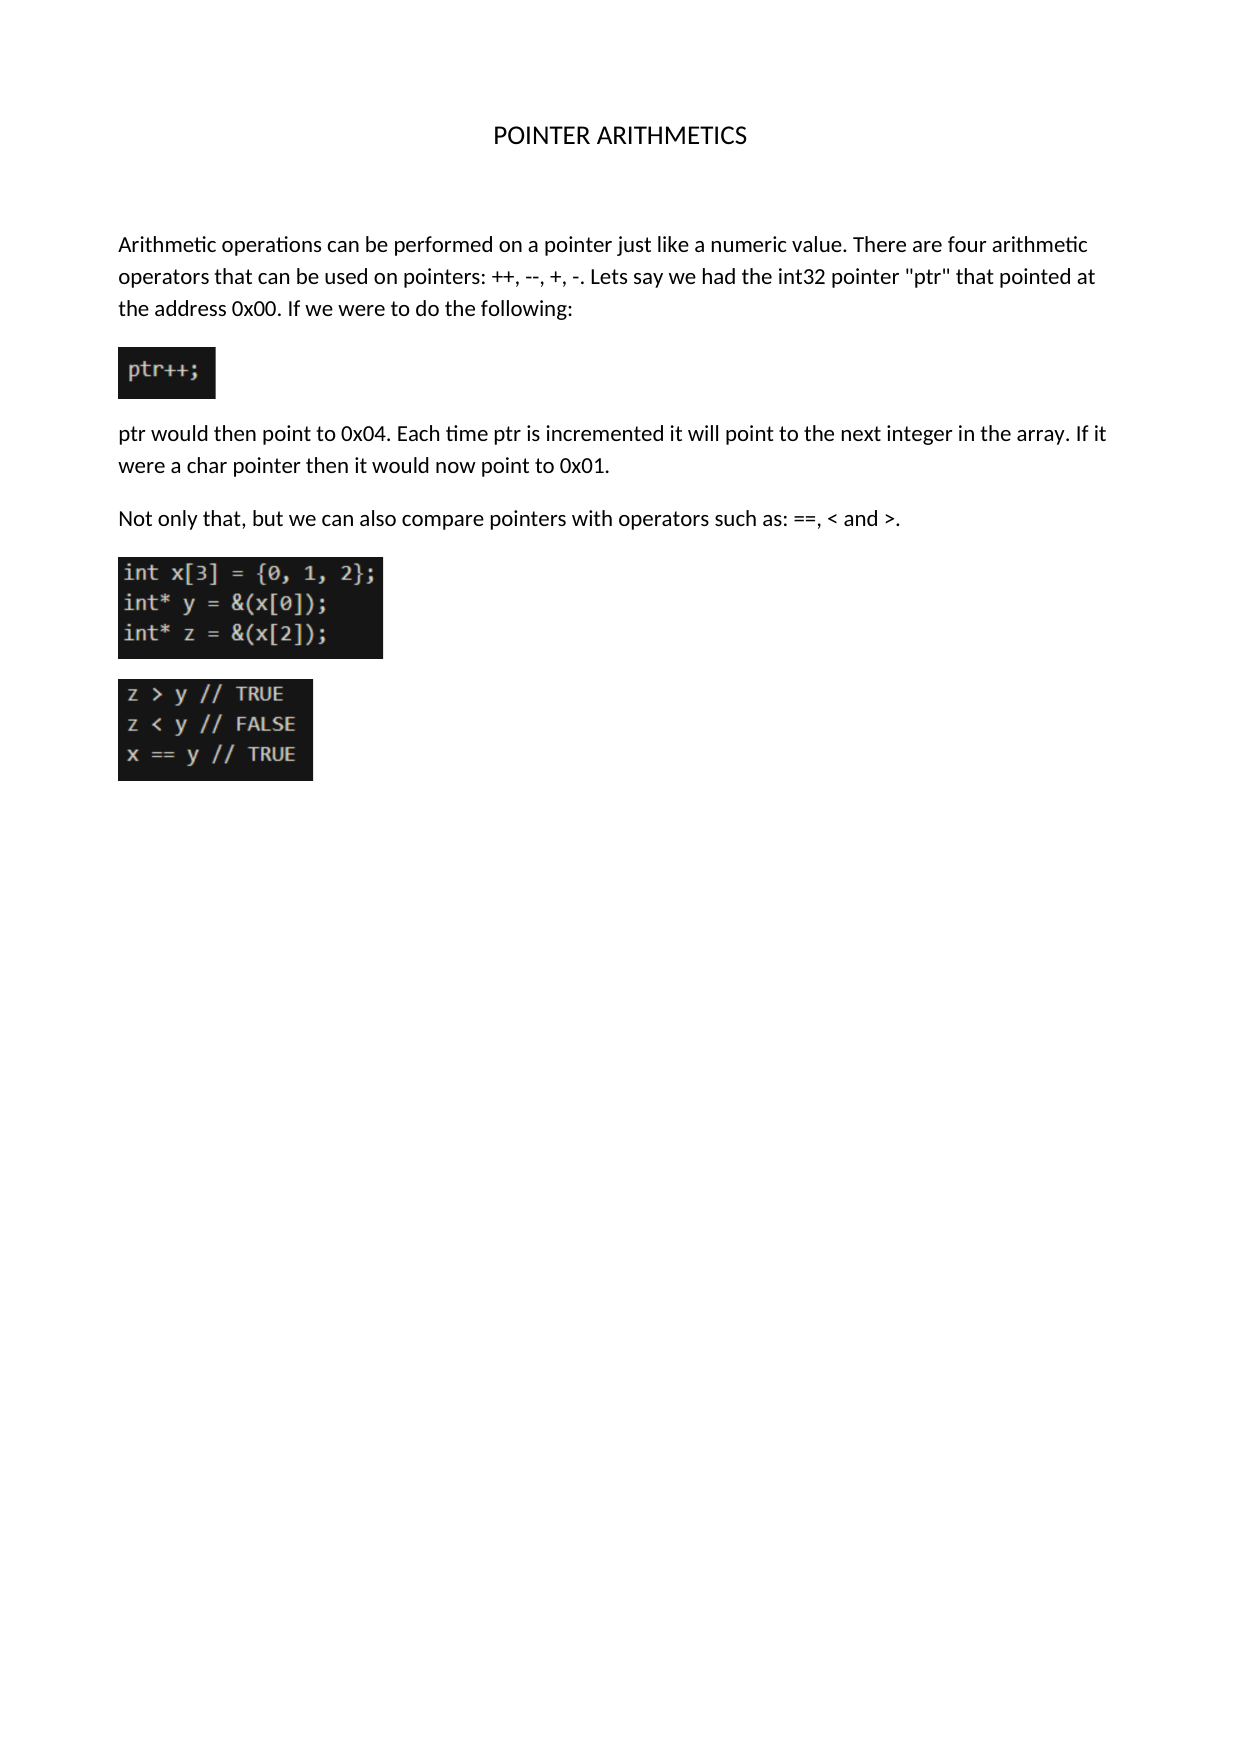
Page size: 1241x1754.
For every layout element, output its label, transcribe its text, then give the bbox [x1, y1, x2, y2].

text ptr would then point to 0x04. Each time ptr is incremented it will point to the next integer in the array. If it were a char pointer then it would now point to 0x01. [118, 419, 1122, 479]
text Arithmetic operations can be performed on a pointer just like a numeric value. There are four arithmetic operators that can be used on pointers: ++, --, +, -. Lets say we had the int32 pointer "ptr" that pointed at the address 0x00. If we were to do the following: [118, 230, 1122, 322]
text POINTER ARITHMETICS [118, 118, 1122, 151]
text Not only that, but we can also compare pointers with operators such as: ==, < and >. [118, 504, 1122, 533]
